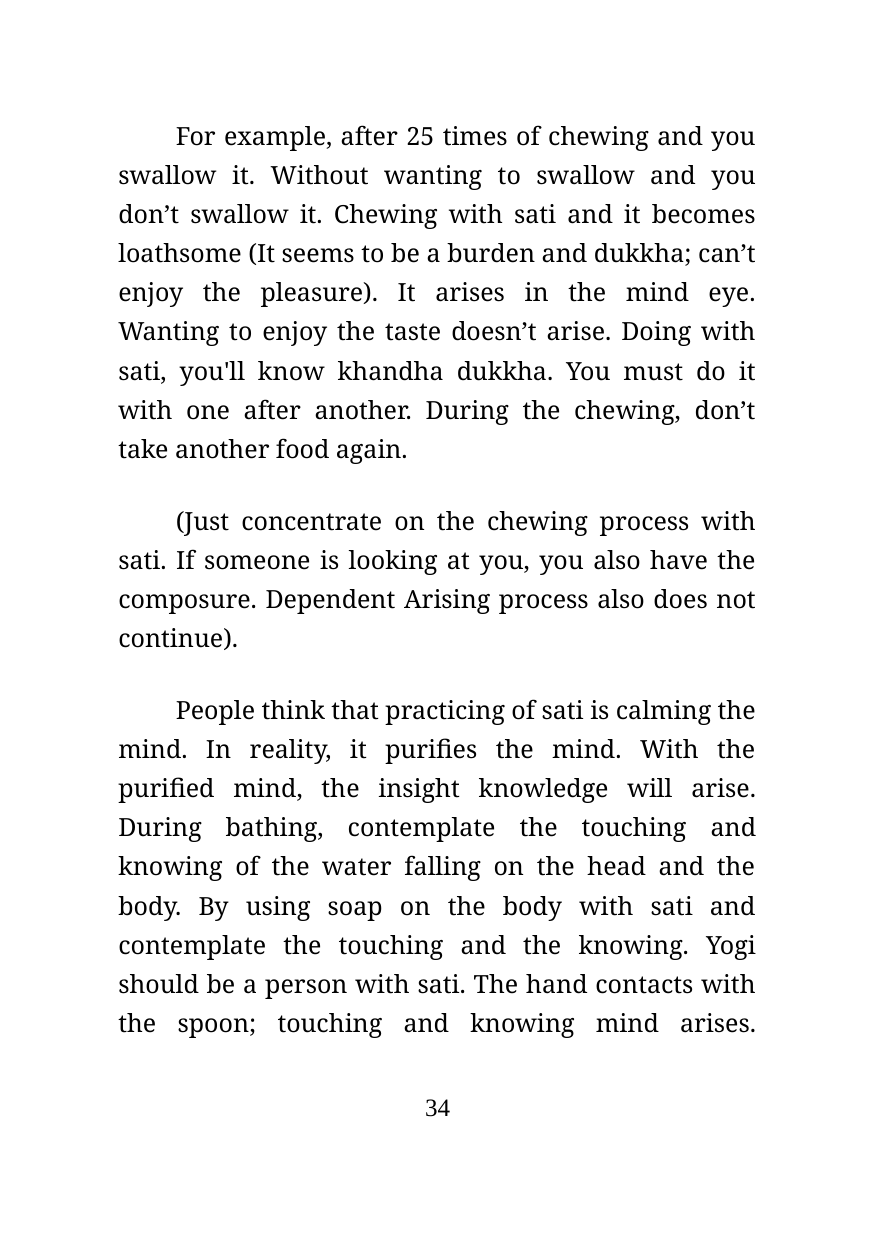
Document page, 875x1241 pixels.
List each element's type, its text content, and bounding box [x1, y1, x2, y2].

text People think that practicing of sati is calming the mind. In reality, it purifies the mind. With the purified mind, the insight knowledge will arise. During bathing, contemplate the touching and knowing of the water falling on the head and the body. By using soap on the body with sati and contemplate the touching and the knowing. Yogi should be a person with sati. The hand contacts with the spoon; touching and knowing mind arises. [118, 692, 756, 1040]
text For example, after 25 times of chewing and you swallow it. Without wanting to swallow and you don’t swallow it. Chewing with sati and it becomes loathsome (It seems to be a burden and dukkha; can’t enjoy the pleasure). It arises in the mind eye. Wanting to enjoy the taste doesn’t arise. Doing with sati, you'll know khandha dukkha. You must do it with one after another. During the chewing, don’t take another food again. [118, 118, 756, 466]
text (Just concentrate on the chewing process with sati. If someone is looking at you, you also have the composure. Dependent Arising process also does not continue). [118, 503, 756, 655]
